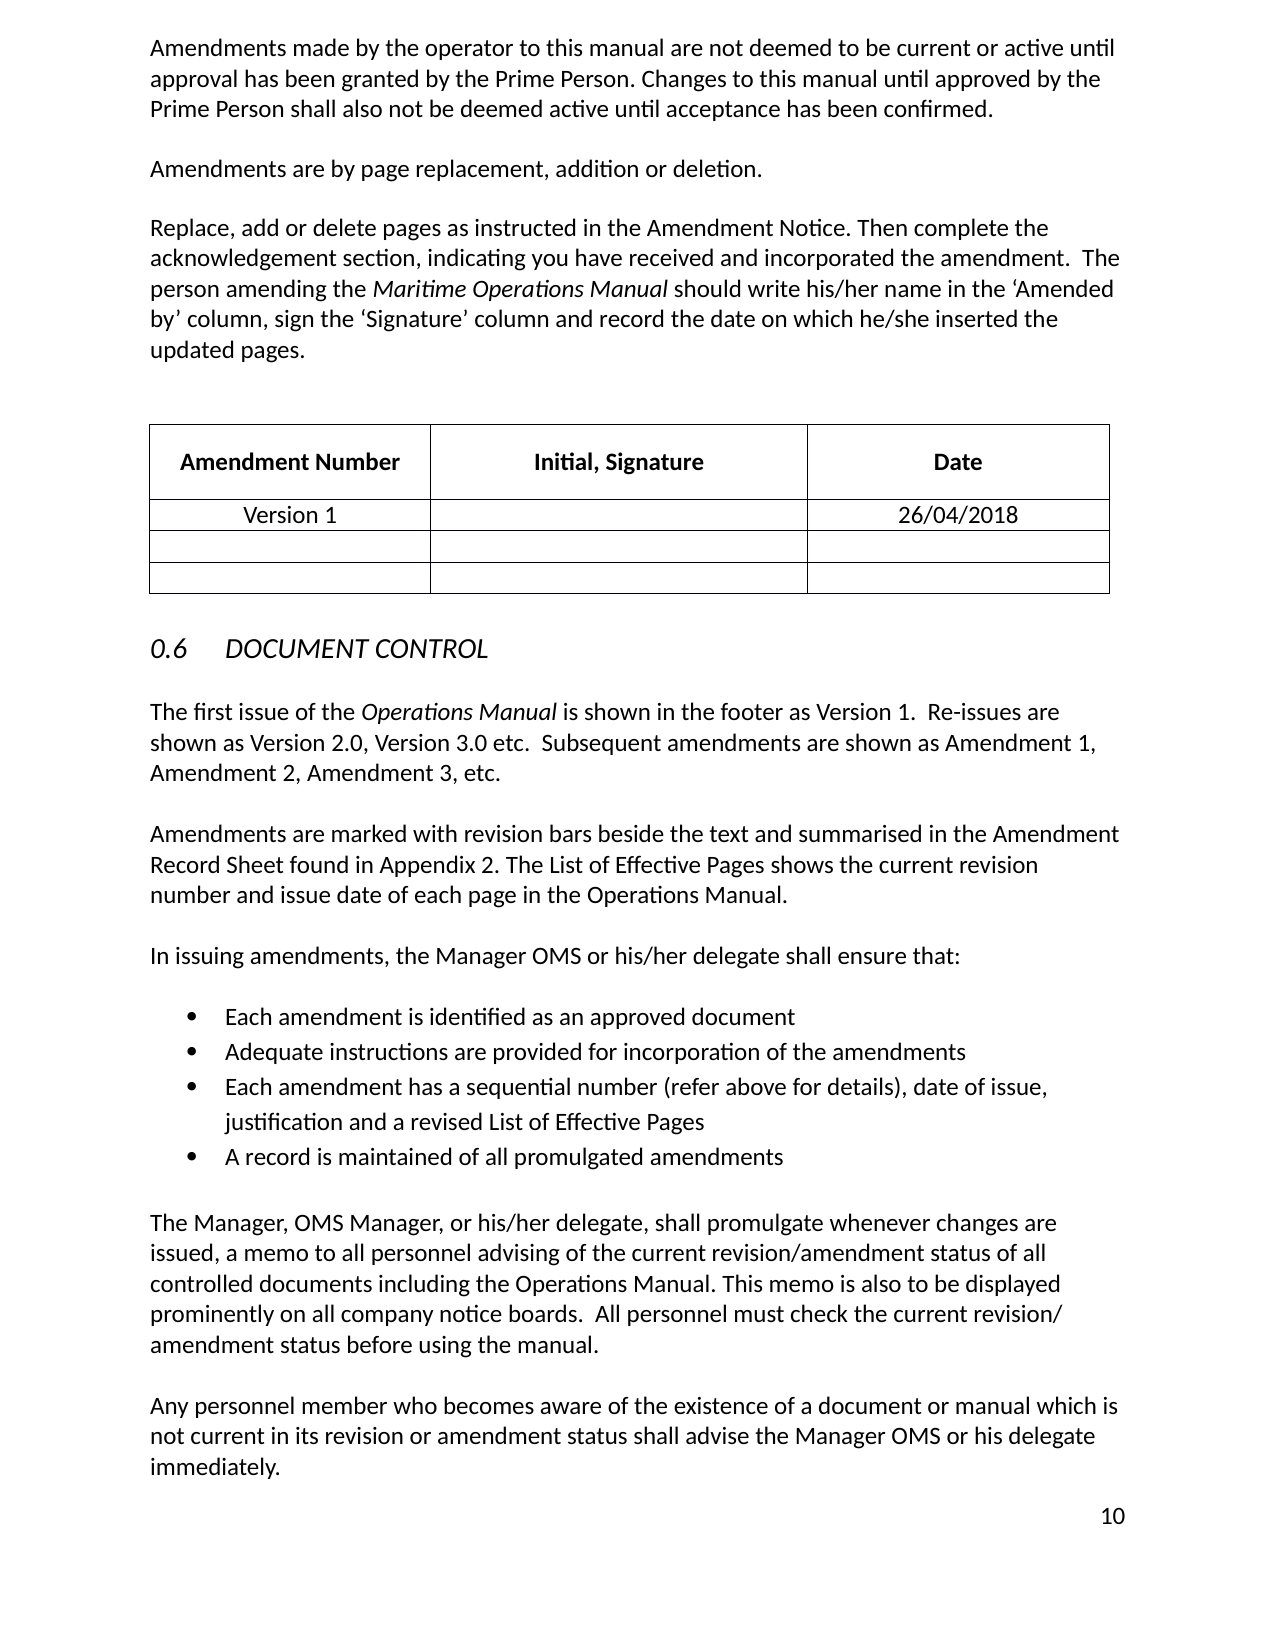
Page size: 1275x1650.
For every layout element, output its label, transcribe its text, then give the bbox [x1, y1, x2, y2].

table_header Date [808, 425, 1109, 499]
text The Manager, OMS Manager, or his/her delegate, shall promulgate whenever changes are issued, a memo to all personnel advising of the current revision/amendment status of all controlled documents including the Operations Manual. This memo is also to be displayed prominently on all company notice boards. All personnel must check the current revision/ amendment status before using the manual. [150, 1207, 1125, 1359]
list Each amendment has a sequential number (refer above for details), date of issue, justification and a revised List of Effective Pages [187, 1071, 1125, 1137]
text Any personnel member who becomes aware of the existence of a document or manual which is not current in its revision or amendment status shall advise the Manager OMS or his delegate immediately. [150, 1390, 1125, 1482]
table_header Amendment Number [150, 425, 430, 499]
text Amendments are marked with revision bars beside the text and summarised in the Amendment Record Sheet found in Appendix 2. The List of Effective Pages shows the current revision number and issue date of each page in the Operations Manual. [150, 818, 1125, 910]
table_cell [150, 531, 430, 562]
text The first issue of the Operations Manual is shown in the footer as Version 1. Re-issues are shown as Version 2.0, Version 3.0 etc. Subsequent amendments are shown as Amendment 1, Amendment 2, Amendment 3, etc. [150, 696, 1125, 788]
table_cell 26/04/2018 [808, 500, 1109, 530]
table_cell [808, 563, 1109, 593]
subtitle Amendments are by page replacement, addition or deletion. [150, 153, 1125, 183]
table_cell [150, 563, 430, 593]
table_cell [431, 500, 807, 530]
list Each amendment is identified as an approved document [187, 1001, 1125, 1032]
list A record is maintained of all promulgated amendments [187, 1141, 1125, 1172]
text 0.6 DOCUMENT CONTROL [150, 630, 1125, 666]
table_header Initial, Signature [431, 425, 807, 499]
table_cell Version 1 [150, 500, 430, 530]
text Replace, add or delete pages as instructed in the Amendment Notice. Then complete the acknowledgement section, indicating you have received and incorporated the amendment. The person amending the Maritime Operations Manual should write his/her name in the ‘Amended by’ column, sign the ‘Signature’ column and record the date on which he/she inserted the updated pages. [150, 212, 1125, 364]
table_cell [808, 531, 1109, 562]
text In issuing amendments, the Manager OMS or his/her delegate shall ensure that: [150, 940, 1125, 971]
list Adequate instructions are provided for incorporation of the amendments [187, 1036, 1125, 1067]
table_cell [431, 563, 807, 593]
table_cell [431, 531, 807, 562]
text Amendments made by the operator to this manual are not deemed to be current or active until approval has been granted by the Prime Person. Changes to this manual until approved by the Prime Person shall also not be deemed active until acceptance has been confirmed. [150, 32, 1125, 124]
